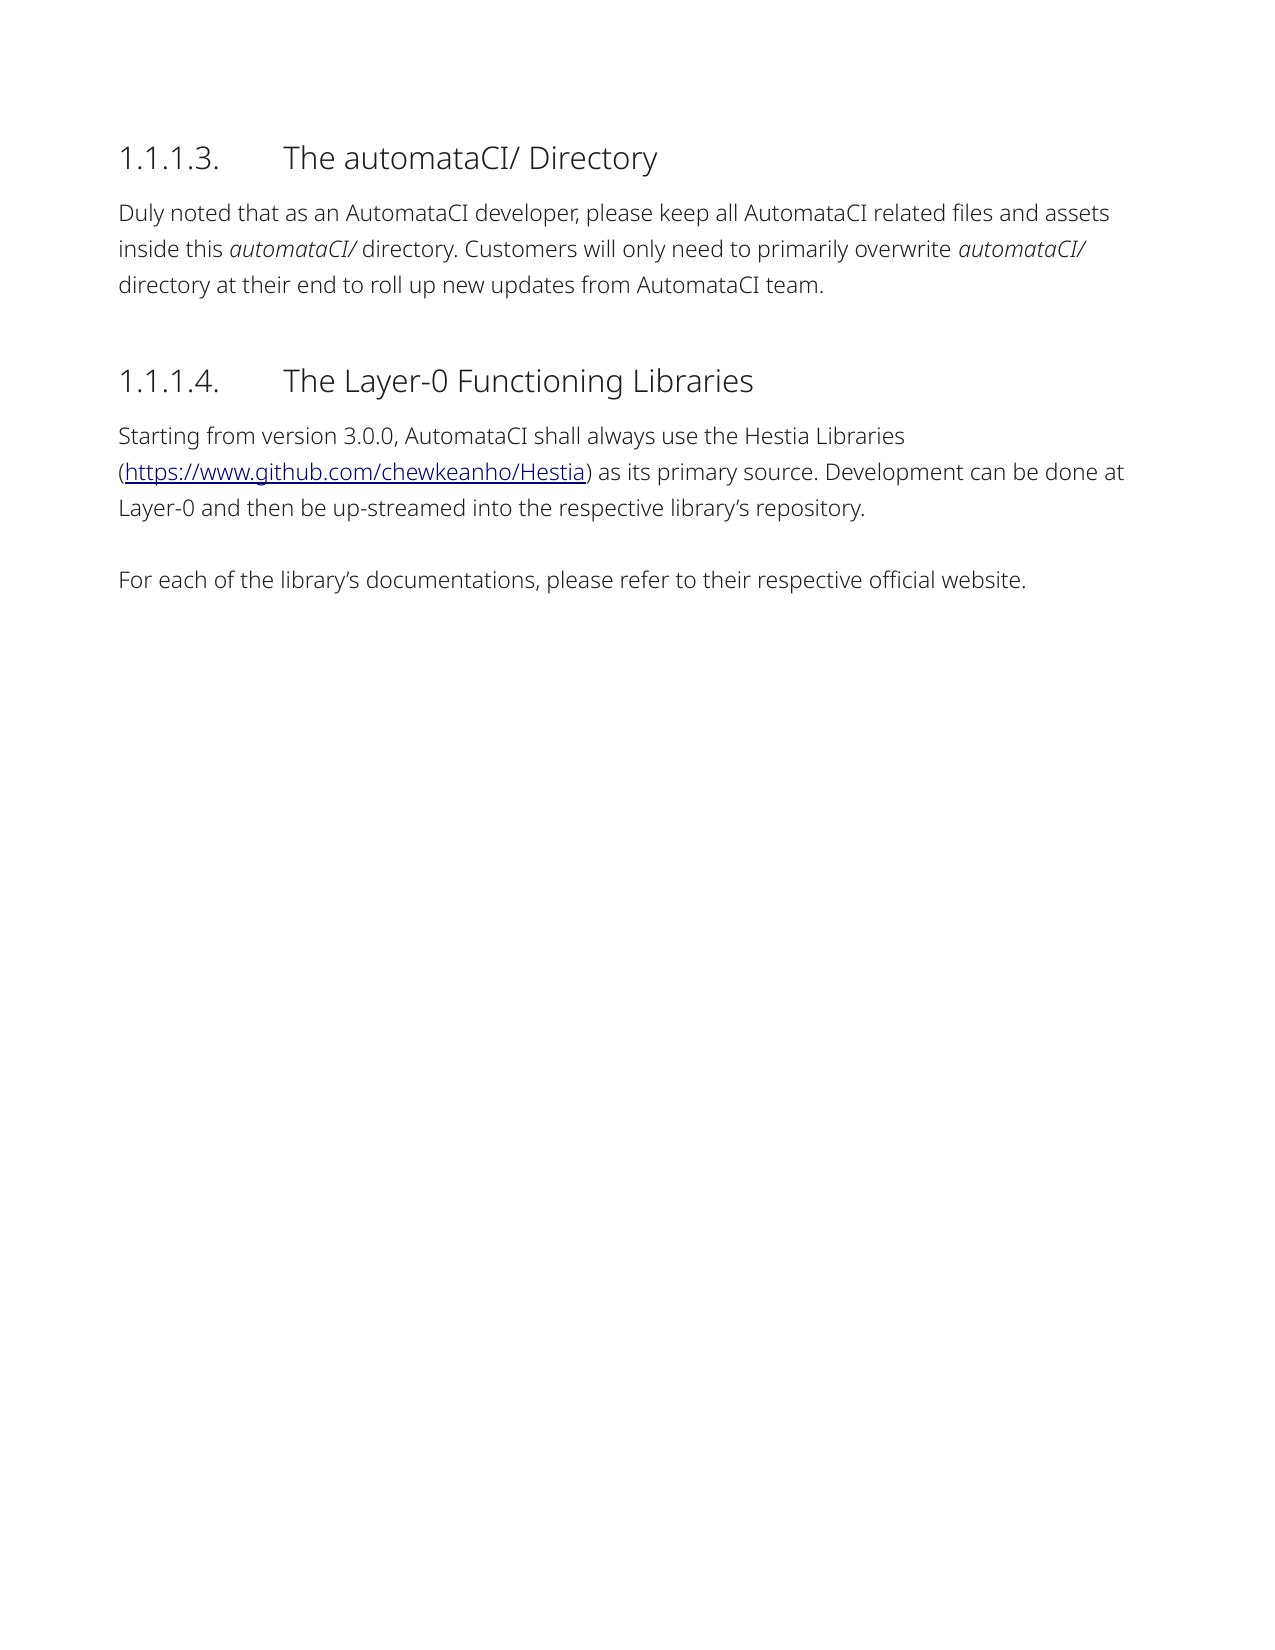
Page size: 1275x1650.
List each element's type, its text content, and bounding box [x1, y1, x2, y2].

text Duly noted that as an AutomataCI developer, please keep all AutomataCI related files and assets inside this automataCI/ directory. Customers will only need to primarily overwrite automataCI/ directory at their end to roll up new updates from AutomataCI team. [118, 197, 1157, 300]
subtitle The automataCI/ Directory [118, 136, 1157, 179]
text For each of the library’s documentations, please refer to their respective official website. [118, 563, 1157, 595]
subtitle The Layer-0 Functioning Libraries [118, 359, 1157, 401]
text Starting from version 3.0.0, AutomataCI shall always use the Hestia Libraries (https://www.github.com/chewkeanho/Hestia) as its primary source. Development can be done at Layer-0 and then be up-streamed into the respective library’s repository. [118, 420, 1157, 523]
